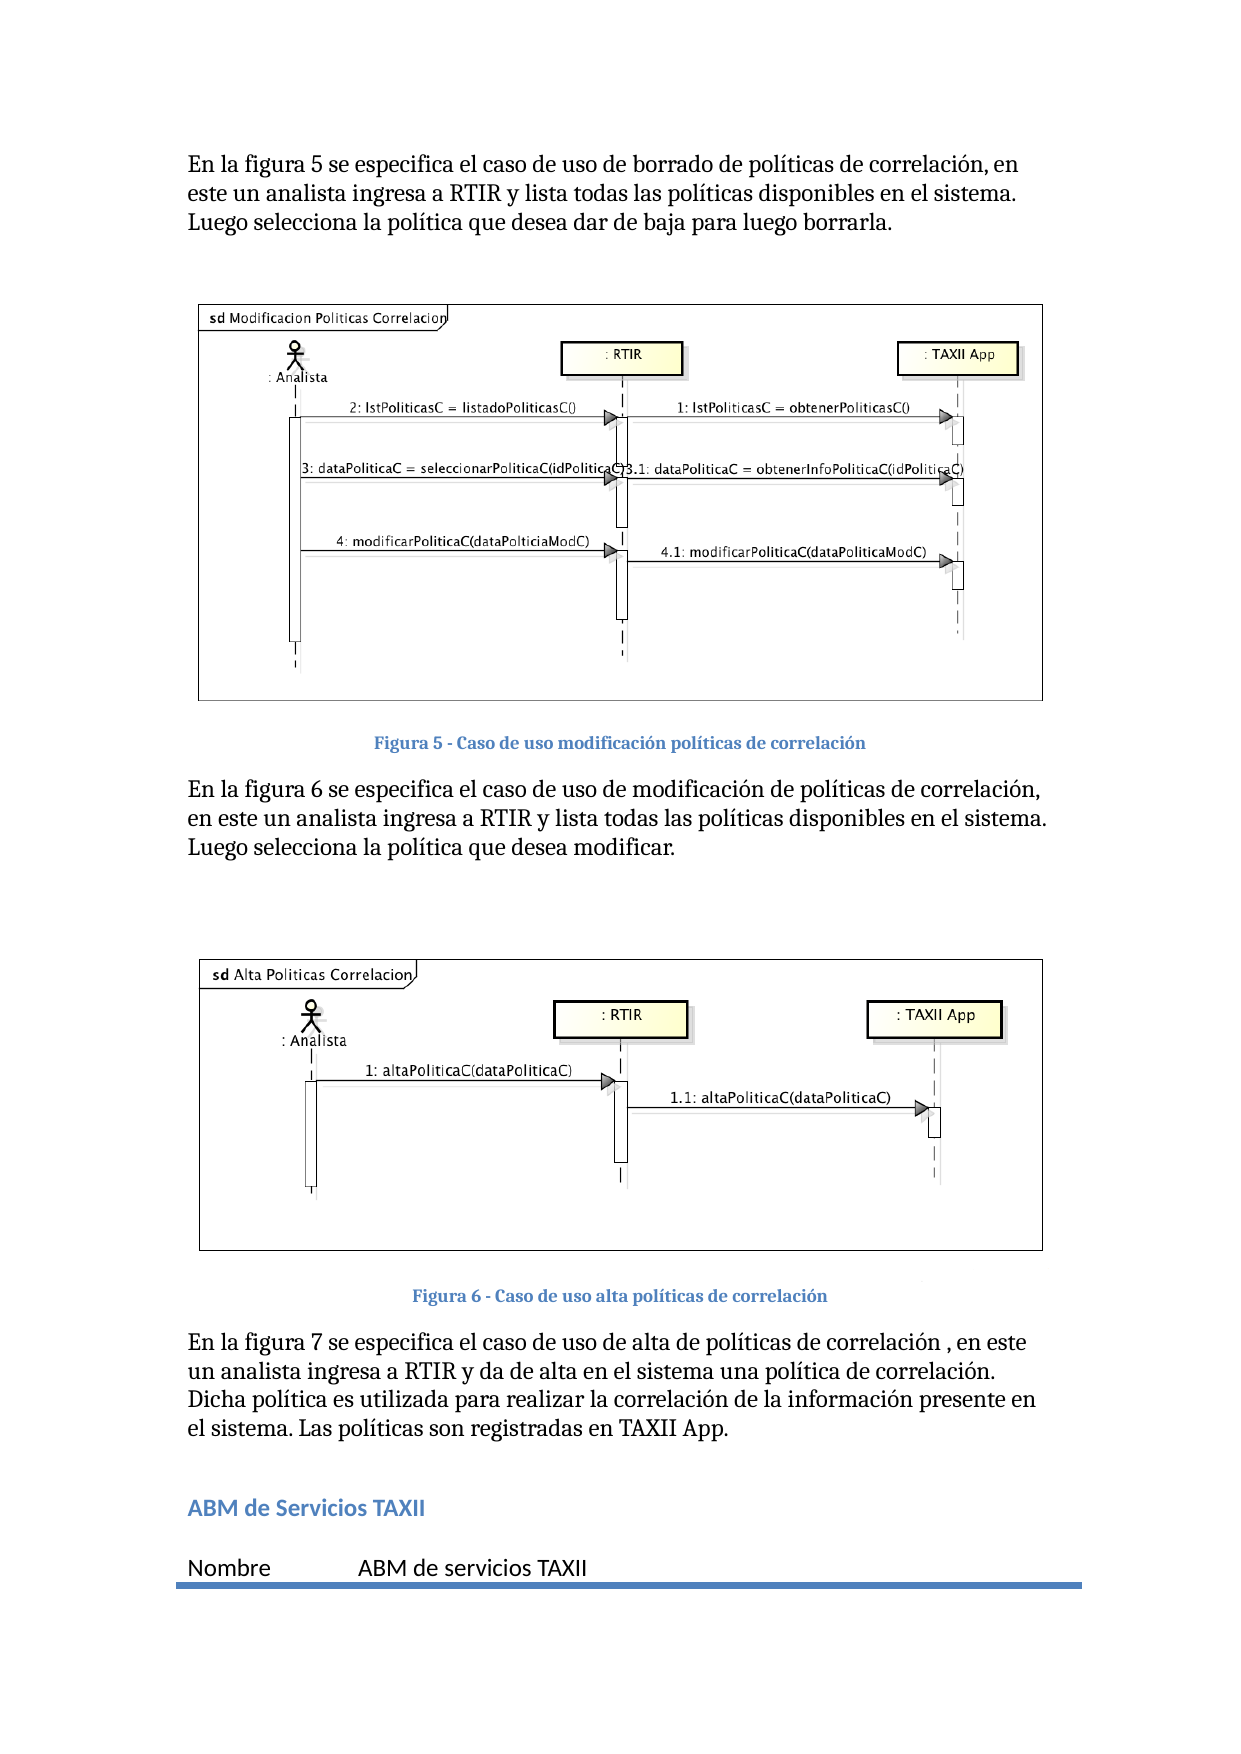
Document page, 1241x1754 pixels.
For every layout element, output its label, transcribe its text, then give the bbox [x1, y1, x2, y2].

table_header ABM de servicios TAXII [347, 1552, 1082, 1582]
text En la figura 7 se especifica el caso de uso de alta de políticas de correlación , en este un analista ingresa a RTIR y da de alta en el sistema una política de correlación. Dicha política es utilizada para realizar la correlación de la información presente en el sistema. Las políticas son registradas en TAXII App. [187, 1328, 1053, 1443]
text En la figura 5 se especifica el caso de uso de borrado de políticas de correlación, en este un analista ingresa a RTIR y lista todas las políticas disponibles en el sistema. Luego selecciona la política que desea dar de baja para luego borrarla. [187, 150, 1053, 236]
text Figura 6 - Caso de uso alta políticas de correlación [187, 1286, 1053, 1307]
table_header Nombre [176, 1552, 347, 1582]
subtitle ABM de Servicios TAXII [187, 1492, 1053, 1523]
picture [187, 293, 1053, 733]
picture [187, 947, 1053, 1286]
text En la figura 6 se especifica el caso de uso de modificación de políticas de correlación, en este un analista ingresa a RTIR y lista todas las políticas disponibles en el sistema. Luego selecciona la política que desea modificar. [187, 775, 1053, 861]
text Figura 5 - Caso de uso modificación políticas de correlación [187, 733, 1053, 754]
